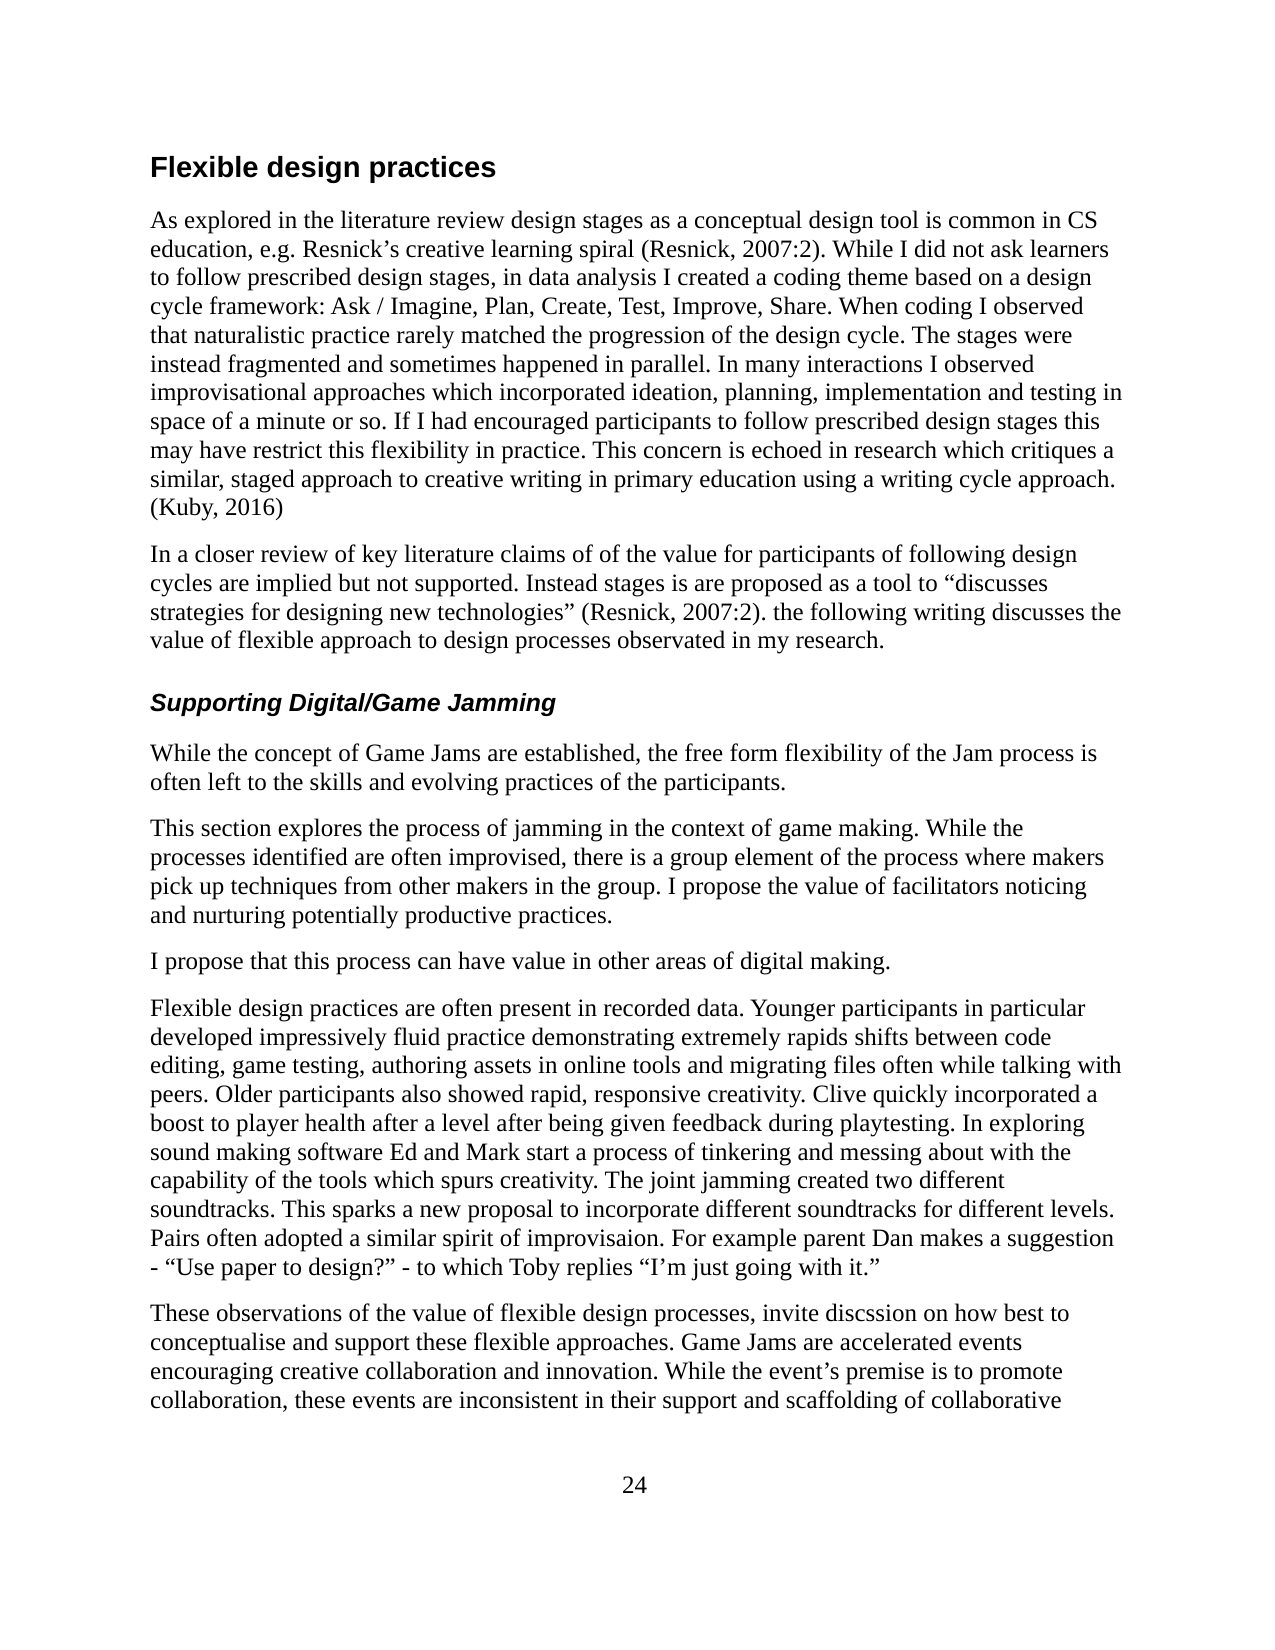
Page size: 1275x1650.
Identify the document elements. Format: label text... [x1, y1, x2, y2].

subtitle Flexible design practices [150, 150, 1125, 183]
text These observations of the value of flexible design processes, invite discssion on how best to conceptualise and support these flexible approaches. Game Jams are accelerated events encouraging creative collaboration and innovation. While the event’s premise is to promote collaboration, these events are inconsistent in their support and scaffolding of collaborative [150, 1298, 1125, 1413]
text I propose that this process can have value in other areas of digital making. [150, 946, 1125, 975]
text This section explores the process of jamming in the context of game making. While the processes identified are often improvised, there is a group element of the process where makers pick up techniques from other makers in the group. I propose the value of facilitators noticing and nurturing potentially productive practices. [150, 813, 1125, 928]
text Flexible design practices are often present in recorded data. Younger participants in particular developed impressively fluid practice demonstrating extremely rapids shifts between code editing, game testing, authoring assets in online tools and migrating files often while talking with peers. Older participants also showed rapid, responsive creativity. Clive quickly incorporated a boost to player health after a level after being given feedback during playtesting. In exploring sound making software Ed and Mark start a process of tinkering and messing about with the capability of the tools which spurs creativity. The joint jamming created two different soundtracks. This sparks a new proposal to incorporate different soundtracks for different levels. Pairs often adopted a similar spirit of improvisaion. For example parent Dan makes a suggestion - “Use paper to design?” - to which Toby replies “I’m just going with it.” [150, 993, 1125, 1281]
subtitle Supporting Digital/Game Jamming [150, 688, 1125, 717]
text While the concept of Game Jams are established, the free form flexibility of the Jam process is often left to the skills and evolving practices of the participants. [150, 738, 1125, 796]
text As explored in the literature review design stages as a conceptual design tool is common in CS education, e.g. Resnick’s creative learning spiral (Resnick, 2007:2). While I did not ask learners to follow prescribed design stages, in data analysis I created a coding theme based on a design cycle framework: Ask / Imagine, Plan, Create, Test, Improve, Share. When coding I observed that naturalistic practice rarely matched the progression of the design cycle. The stages were instead fragmented and sometimes happened in parallel. In many interactions I observed improvisational approaches which incorporated ideation, planning, implementation and testing in space of a minute or so. If I had encouraged participants to follow prescribed design stages this may have restrict this flexibility in practice. This concern is echoed in research which critiques a similar, staged approach to creative writing in primary education using a writing cycle approach. (Kuby, 2016) [150, 205, 1125, 521]
text In a closer review of key literature claims of of the value for participants of following design cycles are implied but not supported. Instead stages is are proposed as a tool to “discusses strategies for designing new technologies” (Resnick, 2007:2). the following writing discusses the value of flexible approach to design processes observated in my research. [150, 539, 1125, 654]
